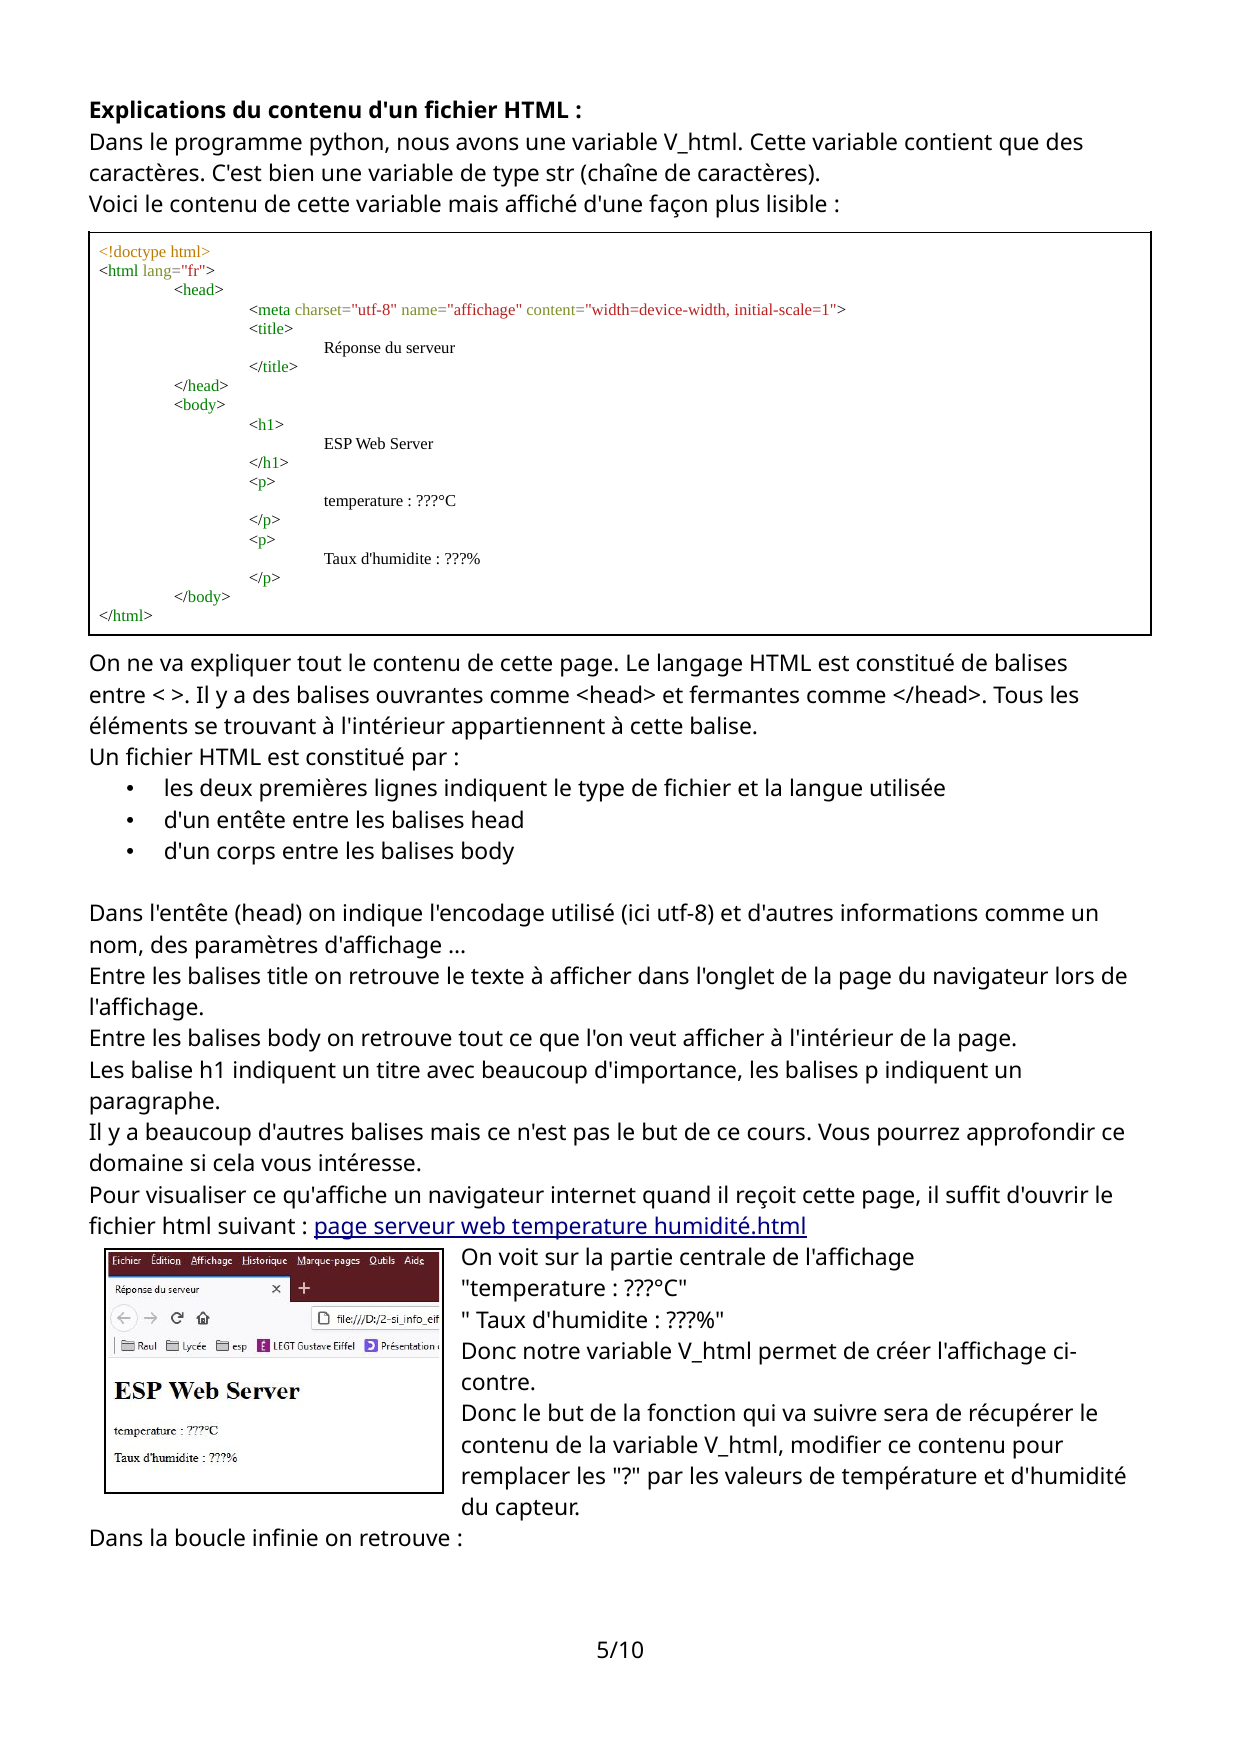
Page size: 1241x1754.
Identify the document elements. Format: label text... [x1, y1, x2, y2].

text Taux d'humidite : ???% [98, 548, 1142, 568]
text Pour visualiser ce qu'affiche un navigateur internet quand il reçoit cette page, il suffit d'ouvrir le fichier html suivant : page serveur web temperature humidité.html [88, 1179, 1152, 1241]
text On ne va expliquer tout le contenu de cette page. Le langage HTML est constitué de balises entre < >. Il y a des balises ouvrantes comme <head> et fermantes comme </head>. Tous les éléments se trouvant à l'intérieur appartiennent à cette balise. [88, 636, 1152, 741]
text Les balise h1 indiquent un titre avec beaucoup d'importance, les balises p indiquent un paragraphe. [88, 1054, 1152, 1116]
text </head> [98, 376, 1142, 395]
text Explications du contenu d'un fichier HTML : [88, 94, 1152, 126]
text <p> [98, 529, 1142, 548]
text Il y a beaucoup d'autres balises mais ce n'est pas le but de ce cours. Vous pourrez approfondir ce domaine si cela vous intéresse. [88, 1116, 1152, 1179]
text <meta charset="utf-8" name="affichage" content="width=device-width, initial-scale=1"> [98, 299, 1142, 318]
text Voici le contenu de cette variable mais affiché d'une façon plus lisible : [88, 188, 1152, 219]
list d'un entête entre les balises head [126, 804, 1152, 835]
list d'un corps entre les balises body [126, 835, 1152, 866]
text <title> [98, 318, 1142, 338]
text <html lang="fr"> [98, 261, 1142, 280]
text ESP Web Server [98, 433, 1142, 453]
text On voit sur la partie centrale de l'affichage "temperature : ???°C" " Taux d'humidite : ???%" [461, 1241, 1152, 1335]
text </title> [98, 357, 1142, 376]
text <body> [98, 395, 1142, 414]
text Dans l'entête (head) on indique l'encodage utilisé (ici utf-8) et d'autres informations comme un nom, des paramètres d'affichage … [88, 897, 1152, 960]
text </body> [98, 587, 1142, 606]
text [88, 219, 1152, 232]
text </p> [98, 568, 1142, 587]
text Entre les balises title on retrouve le texte à afficher dans l'onglet de la page du navigateur lors de l'affichage. [88, 960, 1152, 1022]
text Un fichier HTML est constitué par : [88, 741, 1152, 772]
picture [108, 1252, 440, 1490]
text Donc notre variable V_html permet de créer l'affichage ci-contre. [461, 1335, 1152, 1397]
text [90, 233, 1150, 634]
list les deux premières lignes indiquent le type de fichier et la langue utilisée [126, 772, 1152, 804]
text <h1> [98, 414, 1142, 433]
text temperature : ???°C [98, 491, 1142, 510]
text <p> [98, 472, 1142, 491]
text </h1> [98, 453, 1142, 472]
text Entre les balises body on retrouve tout ce que l'on veut afficher à l'intérieur de la page. [88, 1022, 1152, 1054]
text Dans la boucle infinie on retrouve : [88, 1522, 1152, 1554]
text Donc le but de la fonction qui va suivre sera de récupérer le contenu de la variable V_html, modifier ce contenu pour remplacer les "?" par les valeurs de température et d'humidité du capteur. [461, 1397, 1152, 1522]
text </p> [98, 510, 1142, 529]
text <!doctype html> [98, 242, 1142, 261]
text Réponse du serveur [98, 338, 1142, 357]
text </html> [98, 606, 1142, 625]
text Dans le programme python, nous avons une variable V_html. Cette variable contient que des caractères. C'est bien une variable de type str (chaîne de caractères). [88, 126, 1152, 188]
text <head> [98, 280, 1142, 299]
